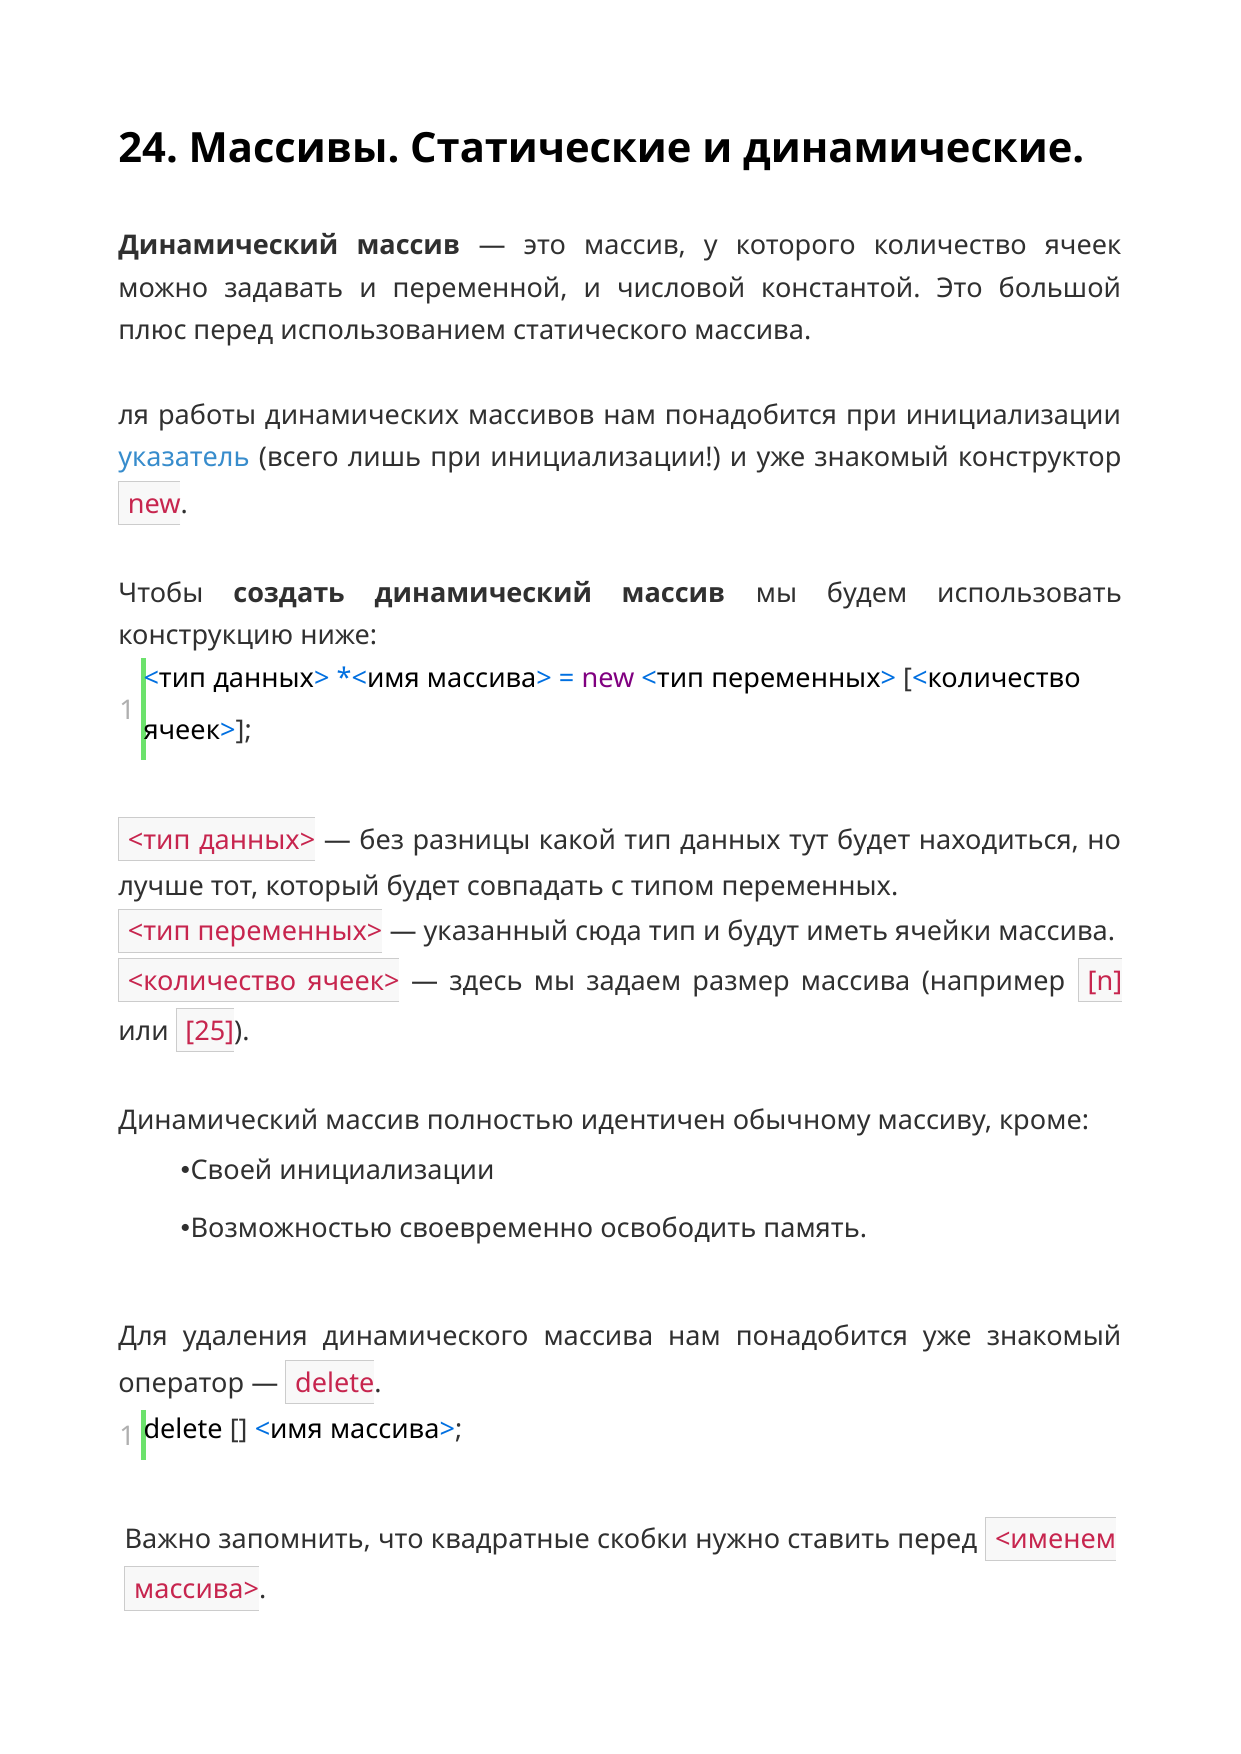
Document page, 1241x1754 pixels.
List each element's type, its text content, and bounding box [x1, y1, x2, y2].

text Важно запомнить, что квадратные скобки нужно ставить перед <именем массива>. [124, 1517, 1116, 1610]
text Динамический массив полностью идентичен обычному массиву, кроме: [118, 1100, 1122, 1137]
text Чтобы создать динамический массив мы будем использовать конструкцию ниже: [118, 573, 1122, 652]
table_header 1 [118, 1410, 141, 1460]
text <тип переменных> — указанный сюда тип и будут иметь ячейки массива. [118, 908, 1122, 952]
text Для удаления динамического массива нам понадобится уже знакомый оператор — delete. [118, 1317, 1122, 1403]
table_header delete [] <имя массива>; [146, 1410, 487, 1460]
text 24. Массивы. Статические и динамические. [118, 118, 1122, 175]
list Возможностью своевременно освободить память. [118, 1208, 1122, 1245]
table_header 1 [118, 658, 141, 760]
text <тип данных> — без разницы какой тип данных тут будет находиться, но лучше тот, который будет совпадать с типом переменных. [118, 817, 1122, 903]
text ля работы динамических массивов нам понадобится при инициализации указатель (всего лишь при инициализации!) и уже знакомый конструктор new. [118, 395, 1122, 524]
table_header <тип данных> *<имя массива> = new <тип переменных> [<количество ячеек>]; [146, 658, 1122, 760]
list Своей инициализации [118, 1150, 1122, 1187]
text Динамический массив — это массив, у которого количество ячеек можно задавать и переменной, и числовой константой. Это большой плюс перед использованием статического массива. [118, 226, 1122, 347]
text <количество ячеек> — здесь мы задаем размер массива (например [n] или [25]). [118, 958, 1122, 1051]
